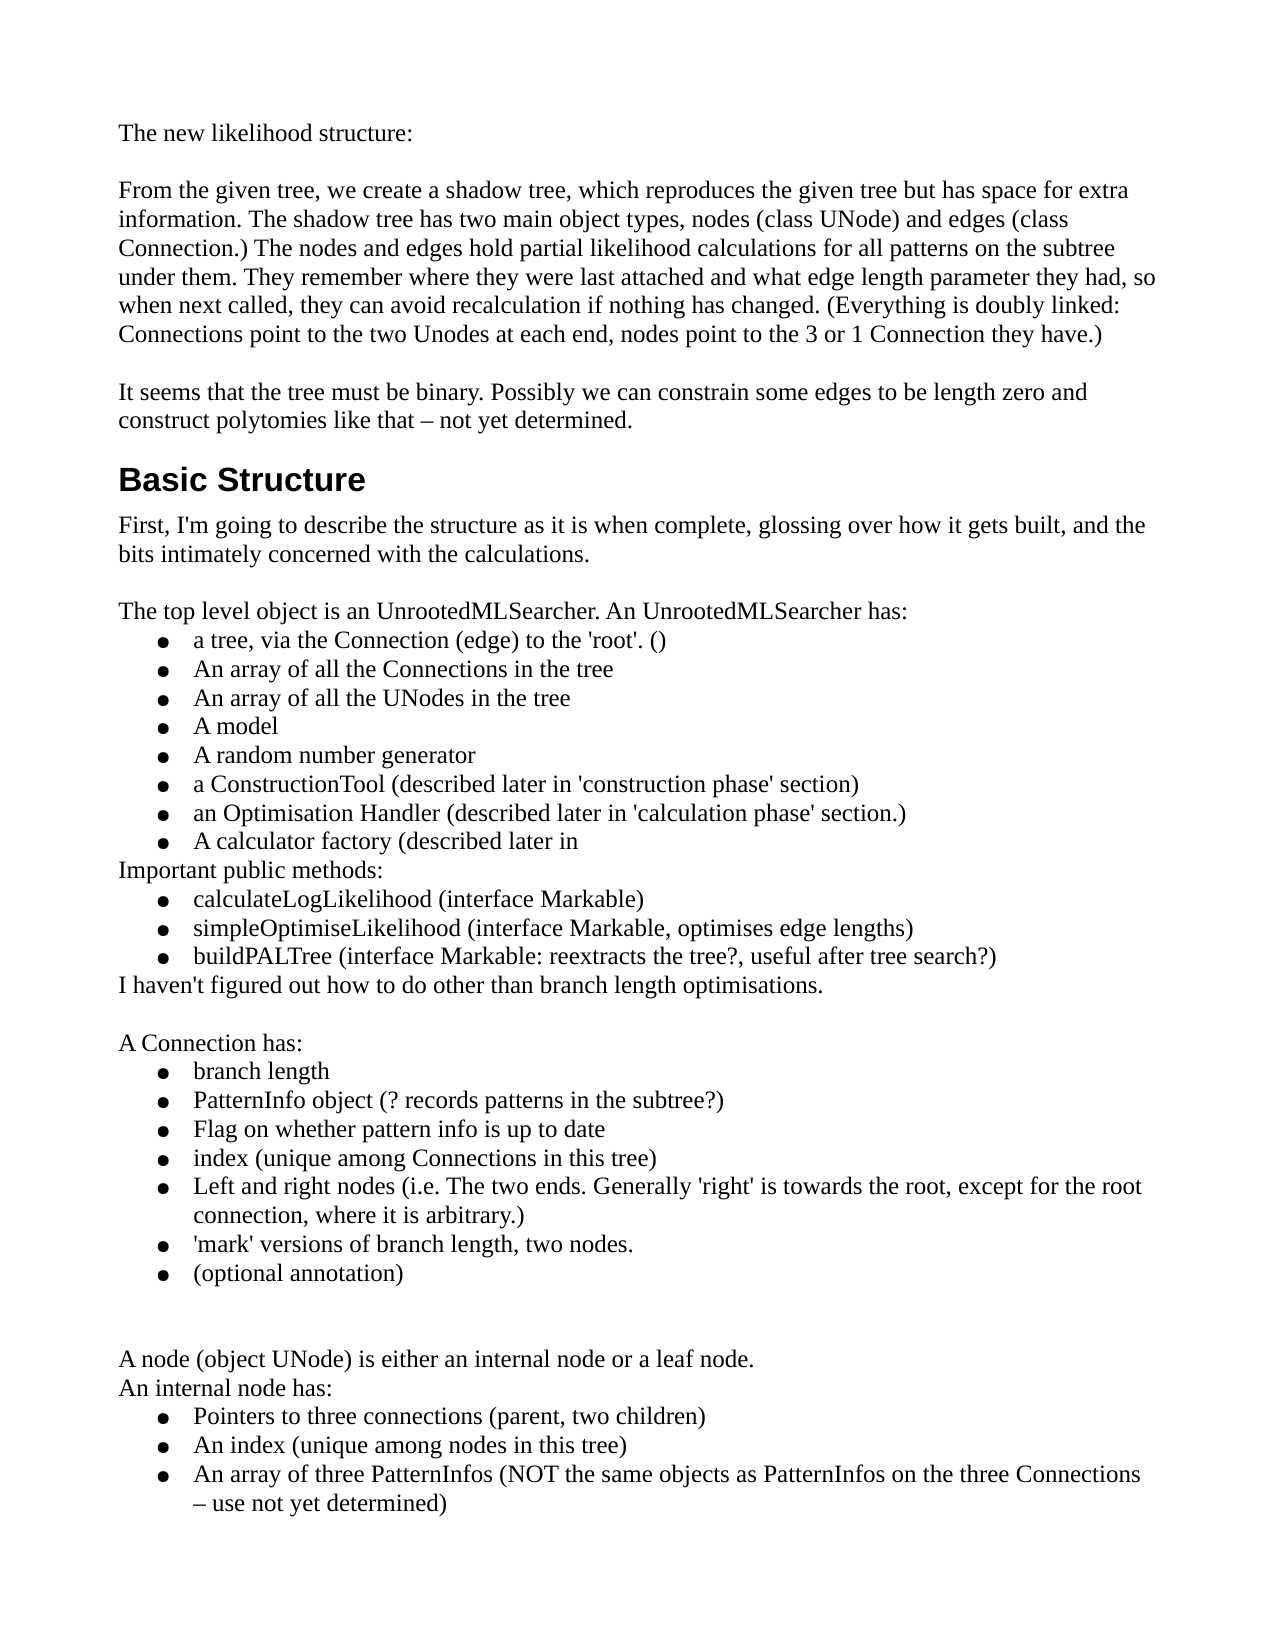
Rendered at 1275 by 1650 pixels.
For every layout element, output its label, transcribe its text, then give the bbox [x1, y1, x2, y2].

list (optional annotation) [156, 1258, 1157, 1286]
list Pointers to three connections (parent, two children) [156, 1401, 1157, 1430]
list A calculator factory (described later in [156, 826, 1157, 855]
list a ConstructionTool (described later in 'construction phase' section) [156, 769, 1157, 798]
text From the given tree, we create a shadow tree, which reproduces the given tree but has space for extra information. The shadow tree has two main object types, nodes (class UNode) and edges (class Connection.) The nodes and edges hold partial likelihood calculations for all patterns on the subtree under them. They remember where they were last attached and what edge length parameter they had, so when next called, they can avoid recalculation if nothing has changed. (Everything is doubly linked: Connections point to the two Unodes at each end, nodes point to the 3 or 1 Connection they have.) [118, 176, 1157, 348]
list An array of three PatternInfos (NOT the same objects as PatternInfos on the three Connections – use not yet determined) [156, 1459, 1157, 1516]
subtitle Basic Structure [118, 459, 1157, 498]
list index (unique among Connections in this tree) [156, 1143, 1157, 1171]
text The new likelihood structure: [118, 118, 1157, 147]
list A random number generator [156, 740, 1157, 769]
text A Connection has: [118, 1028, 1157, 1056]
list A model [156, 711, 1157, 740]
text The top level object is an UnrootedMLSearcher. An UnrootedMLSearcher has: [118, 596, 1157, 625]
list a tree, via the Connection (edge) to the 'root'. () [156, 625, 1157, 654]
text Important public methods: [118, 855, 1157, 884]
list Flag on whether pattern info is up to date [156, 1114, 1157, 1143]
list 'mark' versions of branch length, two nodes. [156, 1229, 1157, 1258]
text An internal node has: [118, 1373, 1157, 1401]
list simpleOptimiseLikelihood (interface Markable, optimises edge lengths) [156, 913, 1157, 941]
list Left and right nodes (i.e. The two ends. Generally 'right' is towards the root, except for the root connection, where it is arbitrary.) [156, 1171, 1157, 1229]
list An array of all the Connections in the tree [156, 654, 1157, 683]
text It seems that the tree must be binary. Possibly we can constrain some edges to be length zero and construct polytomies like that – not yet determined. [118, 377, 1157, 434]
text A node (object UNode) is either an internal node or a leaf node. [118, 1344, 1157, 1373]
list PatternInfo object (? records patterns in the subtree?) [156, 1085, 1157, 1114]
list An array of all the UNodes in the tree [156, 683, 1157, 711]
text I haven't figured out how to do other than branch length optimisations. [118, 970, 1157, 999]
list an Optimisation Handler (described later in 'calculation phase' section.) [156, 798, 1157, 826]
text First, I'm going to describe the structure as it is when complete, glossing over how it gets built, and the bits intimately concerned with the calculations. [118, 511, 1157, 568]
list branch length [156, 1056, 1157, 1085]
list An index (unique among nodes in this tree) [156, 1430, 1157, 1459]
list calculateLogLikelihood (interface Markable) [156, 884, 1157, 913]
list buildPALTree (interface Markable: reextracts the tree?, useful after tree search?) [156, 941, 1157, 970]
